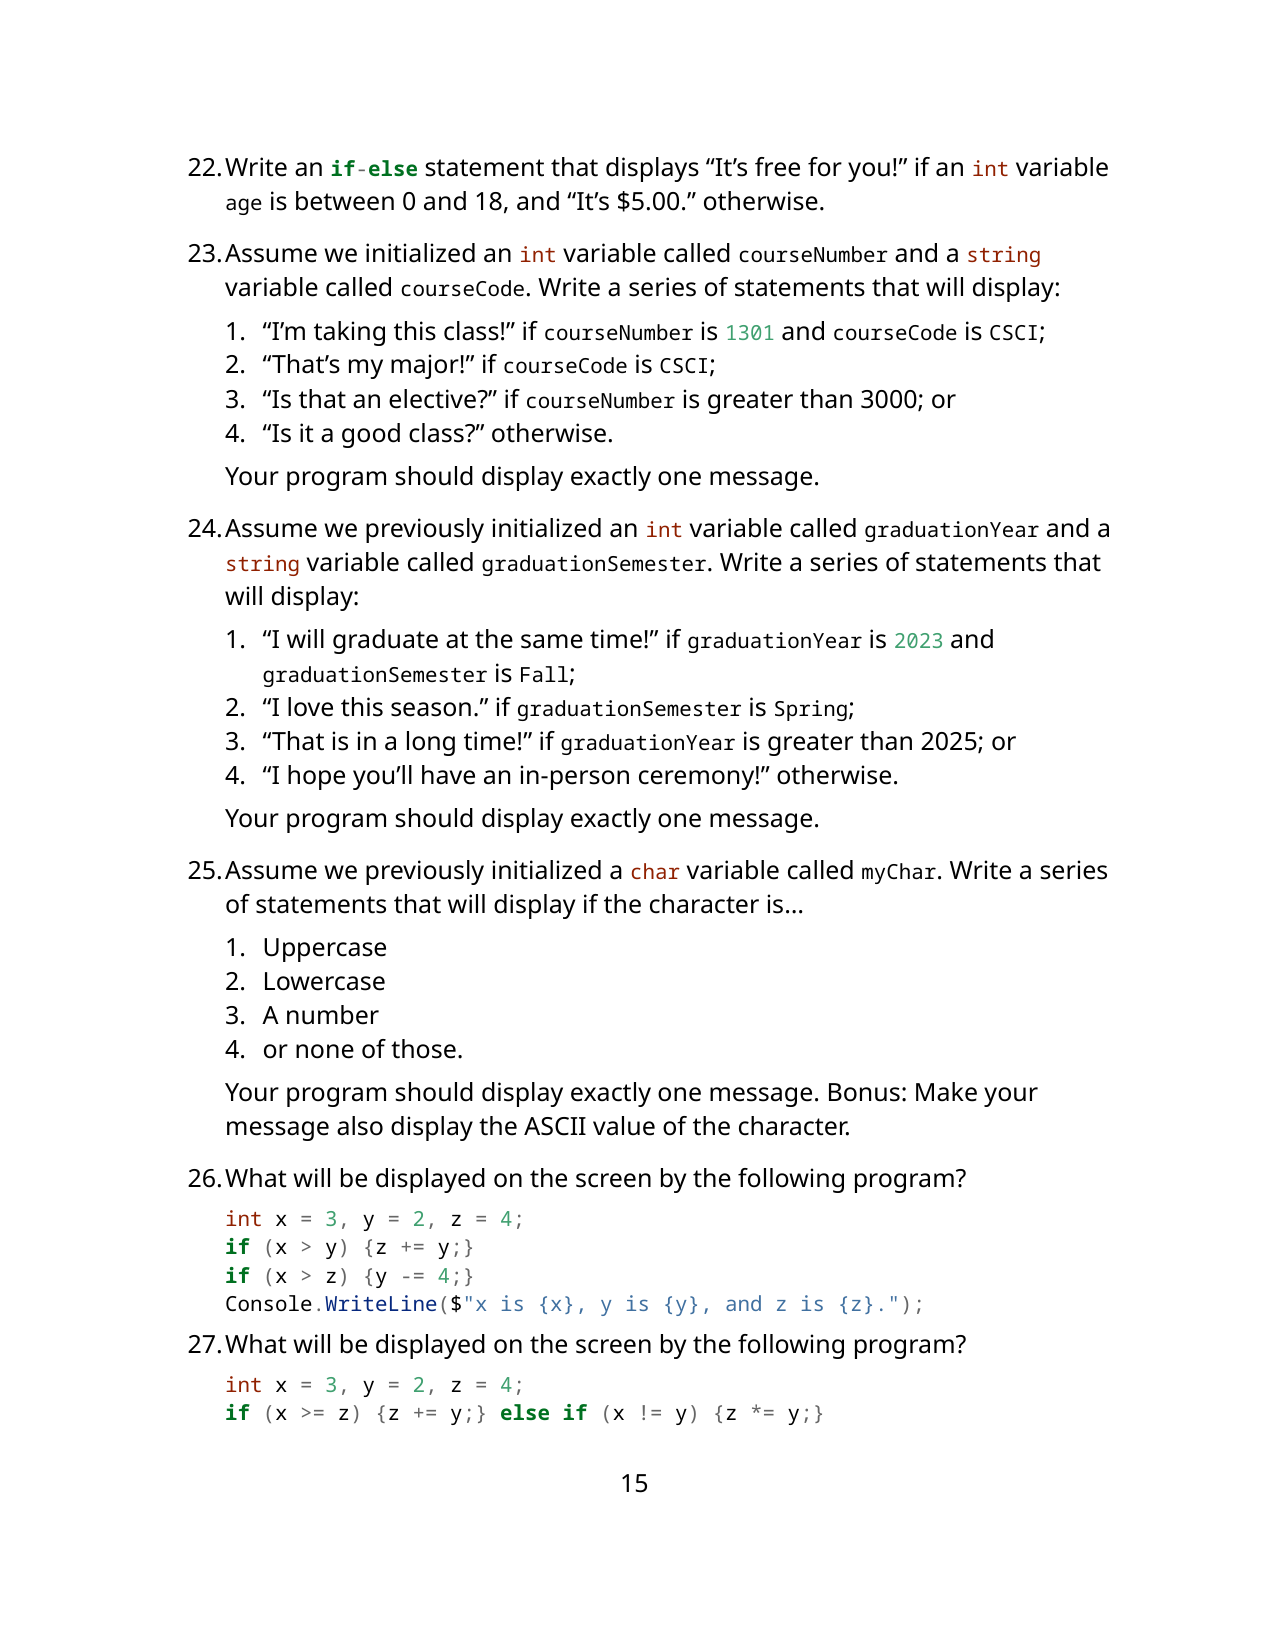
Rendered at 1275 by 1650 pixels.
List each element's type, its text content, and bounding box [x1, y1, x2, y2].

list What will be displayed on the screen by the following program? [187, 1327, 1125, 1361]
list Your program should display exactly one message. [187, 458, 1125, 492]
list A number [225, 998, 1125, 1032]
list Assume we previously initialized an int variable called graduationYear and a string variable called graduationSemester. Write a series of statements that will display: [187, 510, 1125, 612]
list Uppercase [225, 930, 1125, 964]
list Write an if-else statement that displays “It’s free for you!” if an int variable age is between 0 and 18, and “It’s $5.00.” otherwise. [187, 150, 1125, 218]
list “That’s my major!” if courseCode is CSCI; [225, 347, 1125, 381]
list “I love this season.” if graduationSemester is Spring; [225, 689, 1125, 724]
list “Is it a good class?” otherwise. [225, 415, 1125, 449]
list if (x > z) {y -= 4;} [187, 1261, 1125, 1289]
list Assume we previously initialized a char variable called myChar. Write a series of statements that will display if the character is… [187, 853, 1125, 921]
list “I hope you’ll have an in-person ceremony!” otherwise. [225, 758, 1125, 792]
list Lowercase [225, 964, 1125, 998]
list “I’m taking this class!” if courseNumber is 1301 and courseCode is CSCI; [225, 313, 1125, 347]
list What will be displayed on the screen by the following program? [187, 1161, 1125, 1195]
list if (x > y) {z += y;} [187, 1232, 1125, 1261]
list or none of those. [225, 1032, 1125, 1066]
list “Is that an elective?” if courseNumber is greater than 3000; or [225, 381, 1125, 415]
list “That is in a long time!” if graduationYear is greater than 2025; or [225, 724, 1125, 758]
list Your program should display exactly one message. Bonus: Make your message also display the ASCII value of the character. [187, 1075, 1125, 1143]
list “I will graduate at the same time!” if graduationYear is 2023 and graduationSemester is Fall; [225, 621, 1125, 689]
list int x = 3, y = 2, z = 4; [187, 1204, 1125, 1232]
list int x = 3, y = 2, z = 4; [187, 1370, 1125, 1398]
list Console.WriteLine($"x is {x}, y is {y}, and z is {z}."); [187, 1289, 1125, 1318]
list Your program should display exactly one message. [187, 801, 1125, 835]
list Assume we initialized an int variable called courseNumber and a string variable called courseCode. Write a series of statements that will display: [187, 236, 1125, 304]
list if (x >= z) {z += y;} else if (x != y) {z *= y;} [187, 1398, 1125, 1427]
